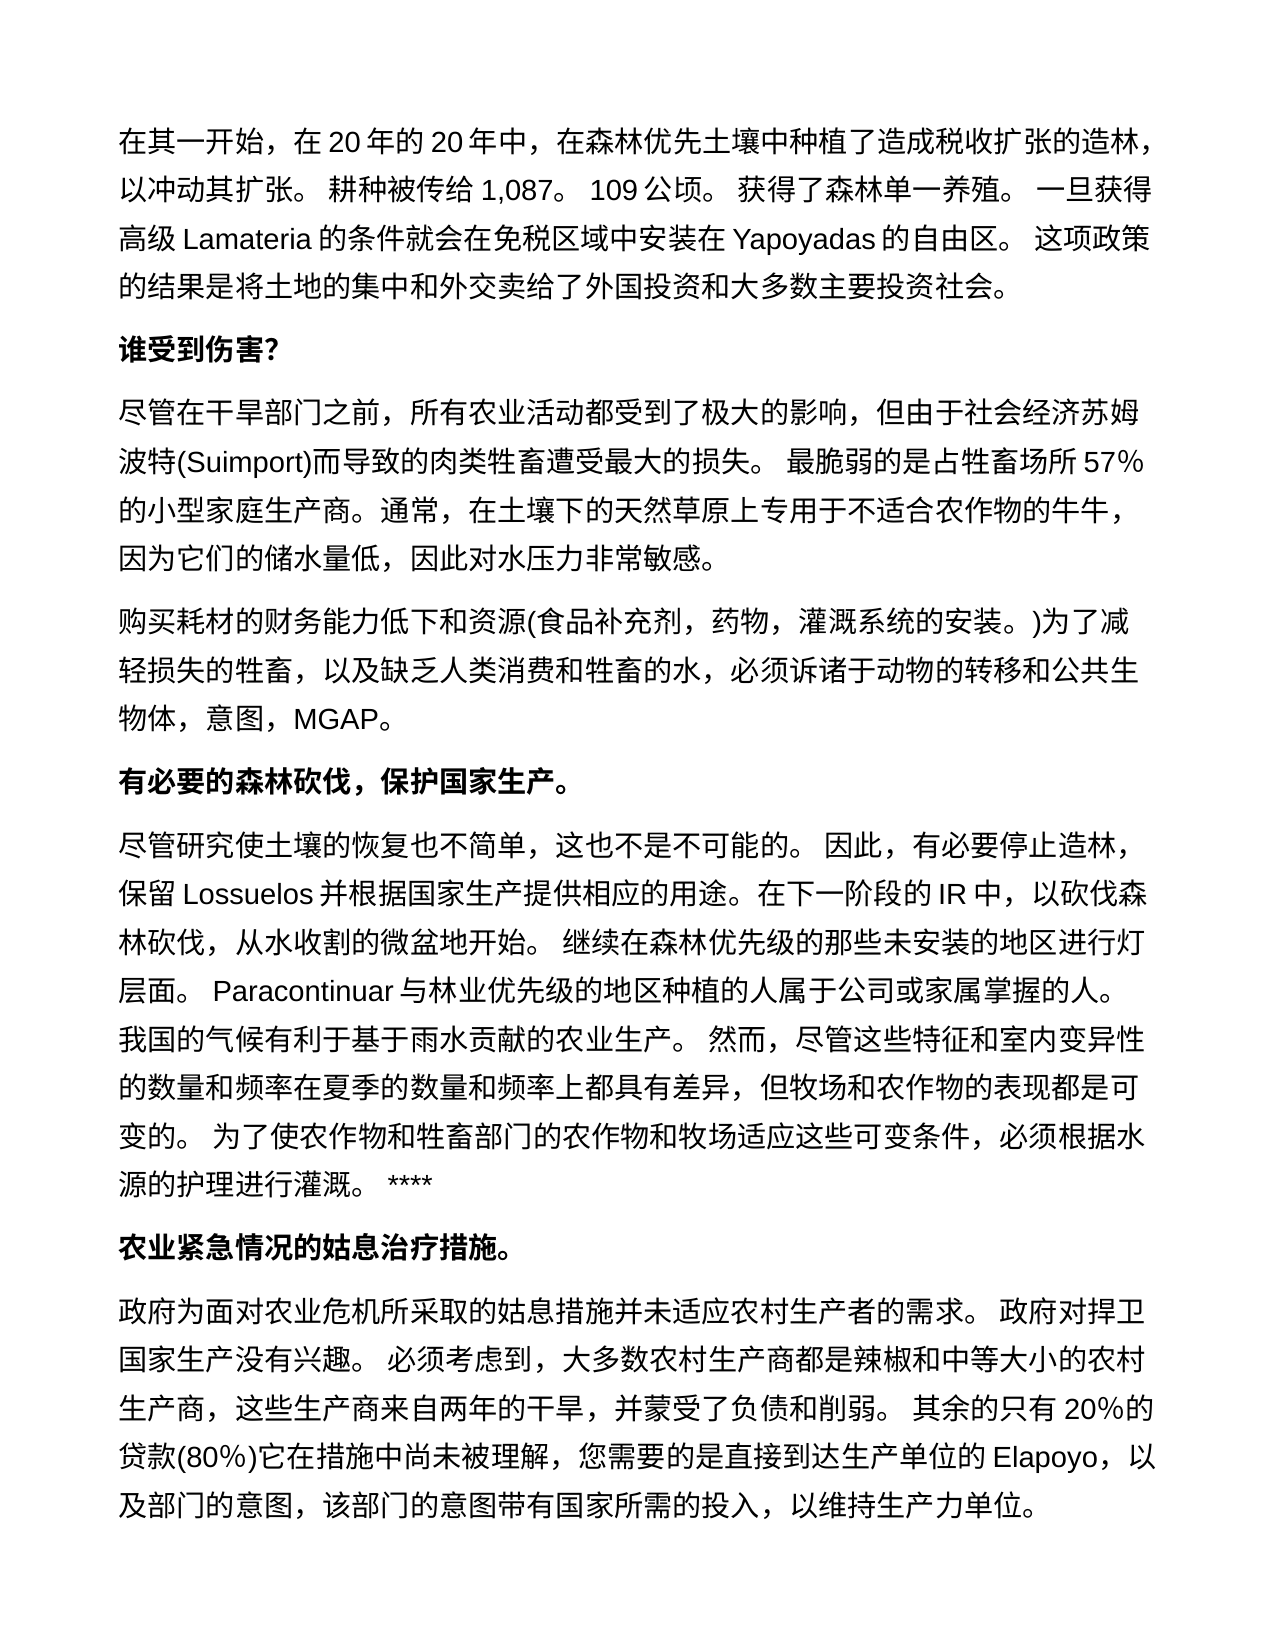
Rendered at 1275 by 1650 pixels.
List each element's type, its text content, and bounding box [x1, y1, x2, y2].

text 农业紧急情况的姑息治疗措施。 [118, 1225, 1157, 1267]
text 尽管在干旱部门之前，所有农业活动都受到了极大的影响，但由于社会经济苏姆波特(Suimport)而导致的肉类牲畜遭受最大的损失。 最脆弱的是占牲畜场所57％的小型家庭生产商。通常，在土壤下的天然草原上专用于不适合农作物的牛牛，因为它们的储水量低，因此对水压力非常敏感。 [118, 390, 1157, 578]
text 尽管研究使土壤的恢复也不简单，这也不是不可能的。 因此，有必要停止造林，保留Lossuelos并根据国家生产提供相应的用途。在下一阶段的IR中，以砍伐森林砍伐，从水收割的微盆地开始。 继续在森林优先级的那些未安装的地区进行灯层面。 Paracontinuar与林业优先级的地区种植的人属于公司或家属掌握的人。我国的气候有利于基于雨水贡献的农业生产。 然而，尽管这些特征和室内变异性的数量和频率在夏季的数量和频率上都具有差异，但牧场和农作物的表现都是可变的。 为了使农作物和牲畜部门的农作物和牧场适应这些可变条件，必须根据水源的护理进行灌溉。 **** [118, 822, 1157, 1204]
text 政府为面对农业危机所采取的姑息措施并未适应农村生产者的需求。 政府对捍卫国家生产没有兴趣。 必须考虑到，大多数农村生产商都是辣椒和中等大小的农村生产商，这些生产商来自两年的干旱，并蒙受了负债和削弱。 其余的只有20％的贷款(80％)它在措施中尚未被理解，您需要的是直接到达生产单位的Elapoyo，以及部门的意图，该部门的意图带有国家所需的投入，以维持生产力单位。 [118, 1288, 1157, 1524]
text 在其一开始，在20年的20年中，在森林优先土壤中种植了造成税收扩张的造林，以冲动其扩张。 耕种被传给1,087。 109公顷。 获得了森林单一养殖。 一旦获得高级Lamateria的条件就会在免税区域中安装在Yapoyadas的自由区。 这项政策的结果是将土地的集中和外交卖给了外国投资和大多数主要投资社会。 [118, 118, 1157, 306]
text 有必要的森林砍伐，保护国家生产。 [118, 759, 1157, 801]
text 谁受到伤害？ [118, 327, 1157, 369]
text 购买耗材的财务能力低下和资源(食品补充剂，药物，灌溉系统的安装。)为了减轻损失的牲畜，以及缺乏人类消费和牲畜的水，必须诉诸于动物的转移和公共生物体，意图，MGAP。 [118, 599, 1157, 738]
